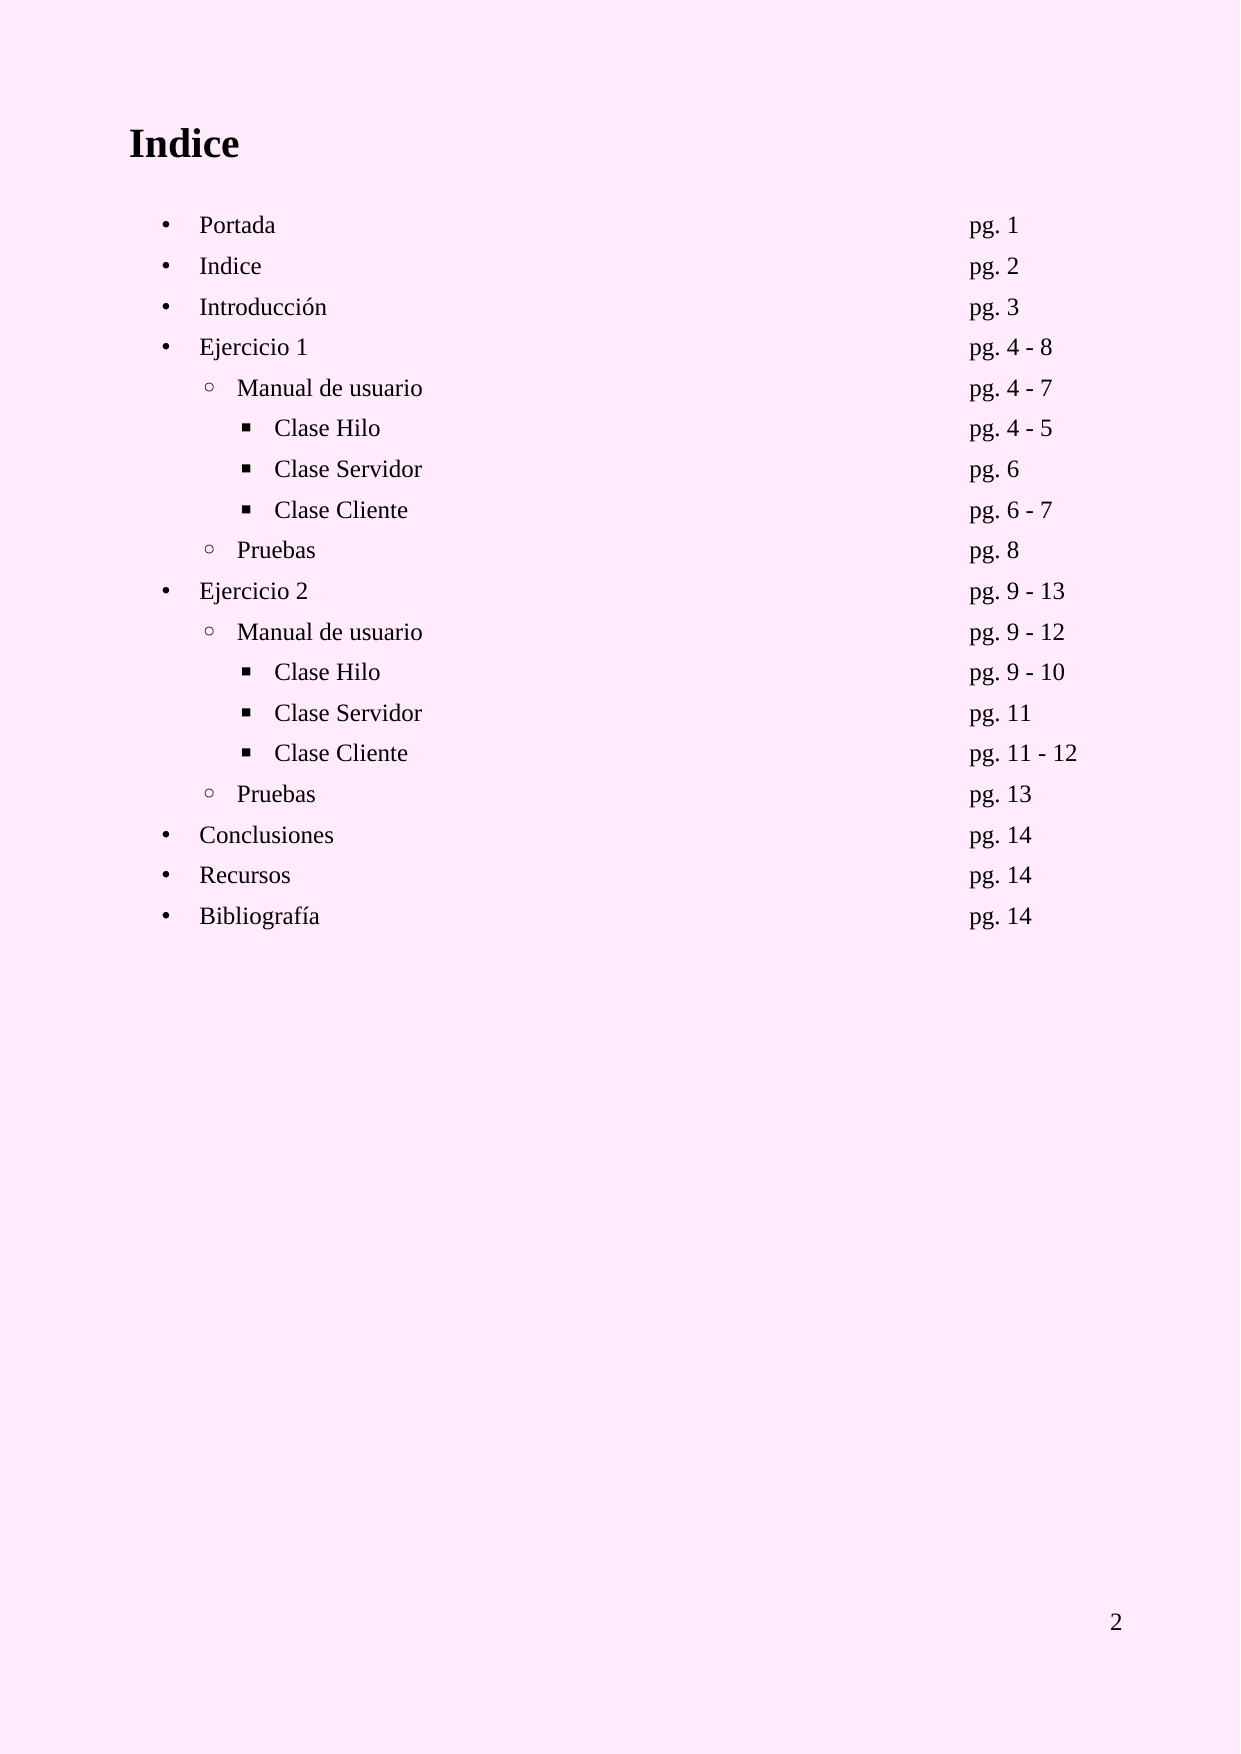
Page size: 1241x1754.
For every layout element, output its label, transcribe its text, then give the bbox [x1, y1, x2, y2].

table_cell Clase Hilo [118, 651, 963, 692]
table_cell pg. 9 - 10 [963, 651, 1122, 692]
table_cell pg. 11 [963, 692, 1122, 732]
table_cell pg. 4 - 8 [963, 326, 1122, 367]
table_cell Ejercicio 2 [118, 570, 963, 611]
table_cell pg. 6 [963, 448, 1122, 489]
table_cell Clase Cliente [118, 733, 963, 773]
table_cell Manual de usuario [118, 611, 963, 651]
table_cell Clase Servidor [118, 692, 963, 732]
table_cell pg. 9 - 13 [963, 570, 1122, 611]
table_cell pg. 14 [963, 814, 1122, 854]
table_cell Pruebas [118, 773, 963, 814]
table_cell pg. 8 [963, 529, 1122, 570]
table_cell pg. 14 [963, 854, 1122, 895]
table_cell pg. 4 - 7 [963, 367, 1122, 407]
table_cell Recursos [118, 854, 963, 895]
table_cell pg. 3 [963, 286, 1122, 326]
table_cell Clase Servidor [118, 448, 963, 489]
table_cell pg. 6 - 7 [963, 489, 1122, 529]
text Indice [118, 118, 1122, 166]
table_cell pg. 4 - 5 [963, 408, 1122, 448]
table_cell Introducción [118, 286, 963, 326]
table_cell Indice [118, 245, 963, 286]
table_cell Ejercicio 1 [118, 326, 963, 367]
table_cell Conclusiones [118, 814, 963, 854]
table_cell pg. 11 - 12 [963, 733, 1122, 773]
table_cell Pruebas [118, 529, 963, 570]
table_cell pg. 2 [963, 245, 1122, 286]
table_cell Bibliografía [118, 895, 963, 936]
table_cell pg. 14 [963, 895, 1122, 936]
table_cell pg. 9 - 12 [963, 611, 1122, 651]
table_header pg. 1 [963, 204, 1122, 245]
table_cell Clase Hilo [118, 408, 963, 448]
table_cell Clase Cliente [118, 489, 963, 529]
table_cell Manual de usuario [118, 367, 963, 407]
table_header Portada [118, 204, 963, 245]
table_cell pg. 13 [963, 773, 1122, 814]
